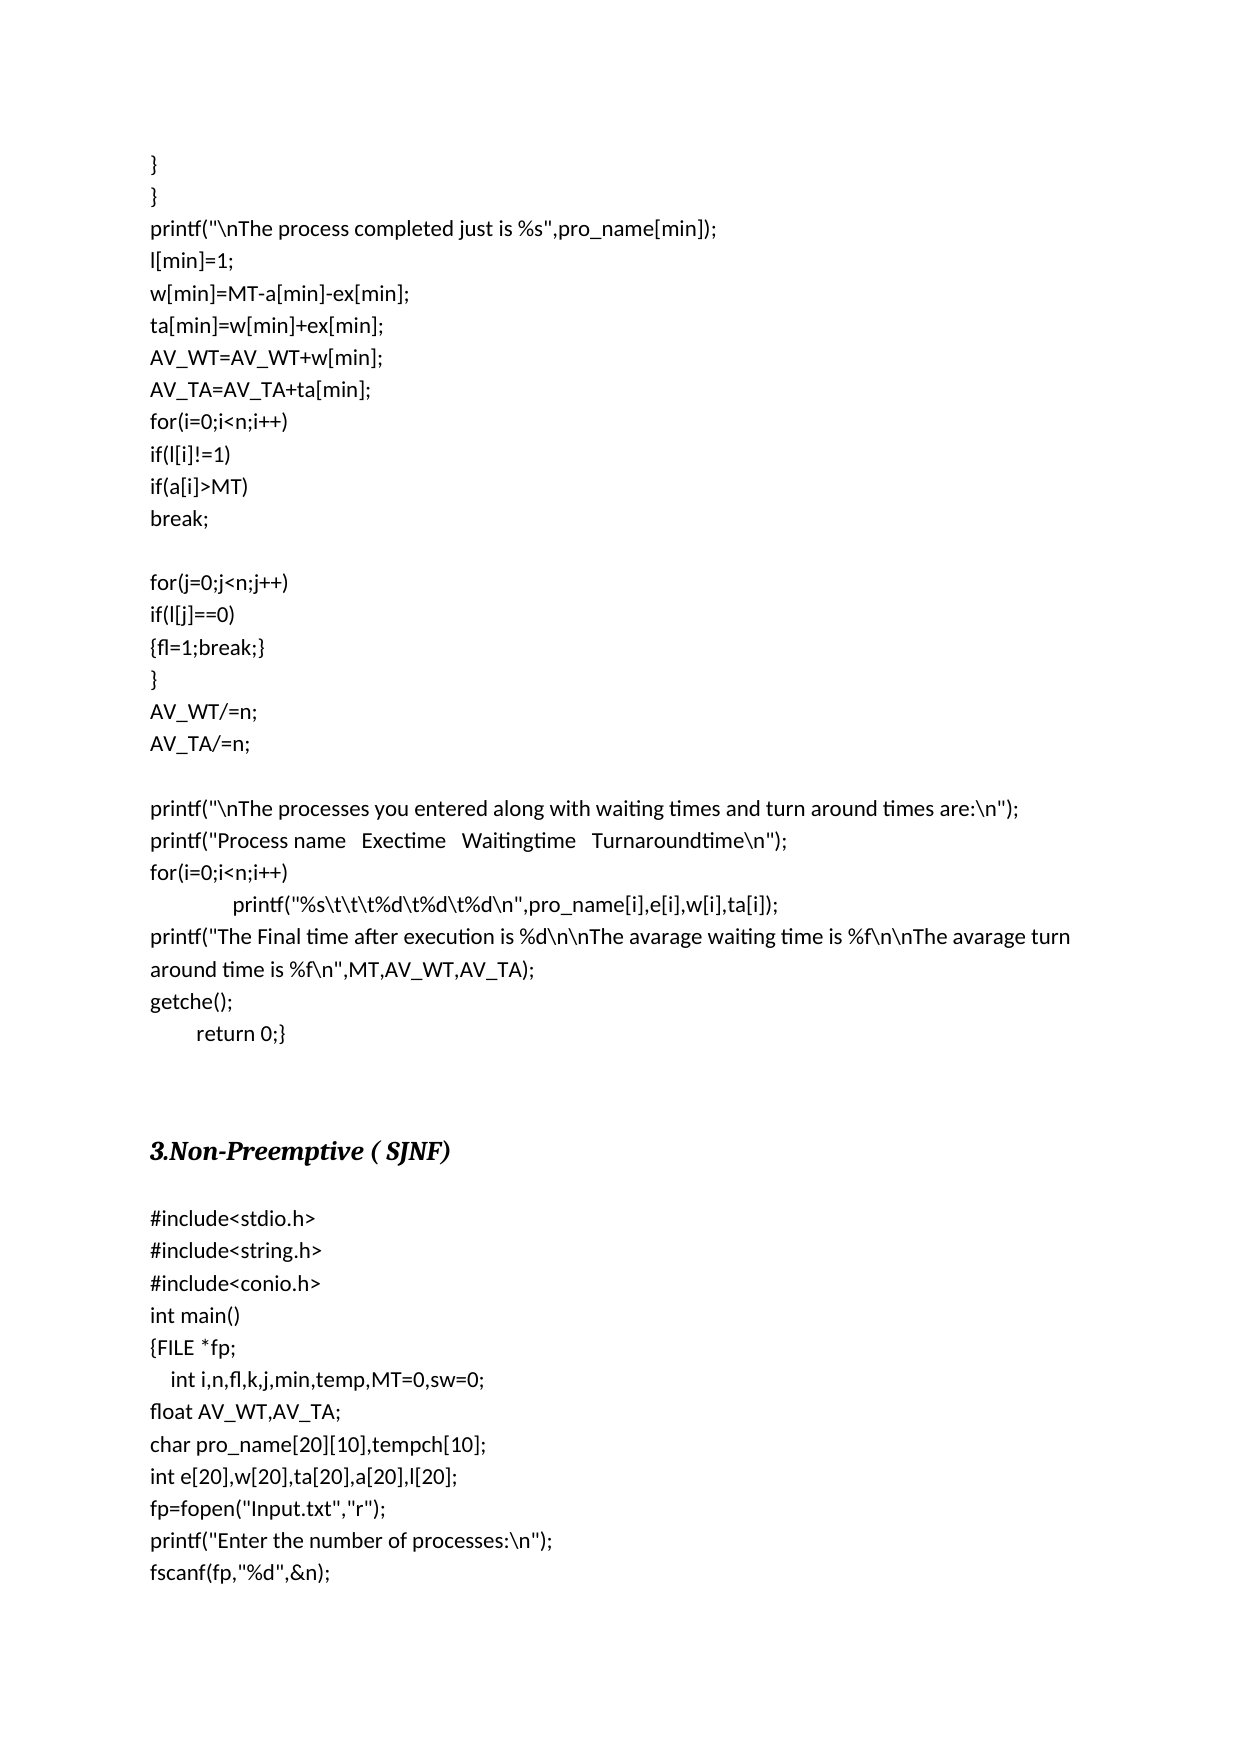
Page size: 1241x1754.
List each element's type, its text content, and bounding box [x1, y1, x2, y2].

text float AV_WT,AV_TA; [150, 1397, 1091, 1426]
text ta[min]=w[min]+ex[min]; [150, 311, 1091, 339]
text for(i=0;i<n;i++) [150, 407, 1091, 436]
text } [150, 150, 1091, 178]
text printf("\nThe process completed just is %s",pro_name[min]); [150, 214, 1091, 242]
text printf("Enter the number of processes:\n"); [150, 1526, 1091, 1554]
text {fl=1;break;} [150, 633, 1091, 661]
text printf("The Final time after execution is %d\n\nThe avarage waiting time is %f\n\nThe avarage turn around time is %f\n",MT,AV_WT,AV_TA); [150, 922, 1091, 983]
text {FILE *fp; [150, 1333, 1091, 1361]
text printf("%s\t\t\t%d\t%d\t%d\n",pro_name[i],e[i],w[i],ta[i]); [150, 890, 1091, 918]
text #include<string.h> [150, 1237, 1091, 1264]
text #include<stdio.h> [150, 1204, 1091, 1232]
text AV_TA=AV_TA+ta[min]; [150, 375, 1091, 403]
text if(a[i]>MT) [150, 472, 1091, 500]
text return 0;} [150, 1019, 1091, 1047]
text if(l[i]!=1) [150, 440, 1091, 468]
text int main() [150, 1301, 1091, 1329]
text printf("Process name Exectime Waitingtime Turnaroundtime\n"); [150, 826, 1091, 854]
text w[min]=MT-a[min]-ex[min]; [150, 279, 1091, 307]
text AV_TA/=n; [150, 729, 1091, 757]
text int e[20],w[20],ta[20],a[20],l[20]; [150, 1462, 1091, 1490]
text l[min]=1; [150, 247, 1091, 274]
text for(i=0;i<n;i++) [150, 858, 1091, 886]
text printf("\nThe processes you entered along with waiting times and turn around times are:\n"); [150, 794, 1091, 822]
text fscanf(fp,"%d",&n); [150, 1558, 1091, 1586]
text for(j=0;j<n;j++) [150, 568, 1091, 596]
subtitle 3.Non-Preemptive ( SJNF) [150, 1136, 1091, 1168]
text break; [150, 504, 1091, 532]
text AV_WT/=n; [150, 697, 1091, 725]
text #include<conio.h> [150, 1269, 1091, 1297]
text } [150, 182, 1091, 210]
text char pro_name[20][10],tempch[10]; [150, 1430, 1091, 1458]
text fp=fopen("Input.txt","r"); [150, 1494, 1091, 1522]
text } [150, 665, 1091, 693]
text int i,n,fl,k,j,min,temp,MT=0,sw=0; [150, 1365, 1091, 1393]
text getche(); [150, 987, 1091, 1015]
text if(l[j]==0) [150, 601, 1091, 629]
text AV_WT=AV_WT+w[min]; [150, 343, 1091, 371]
